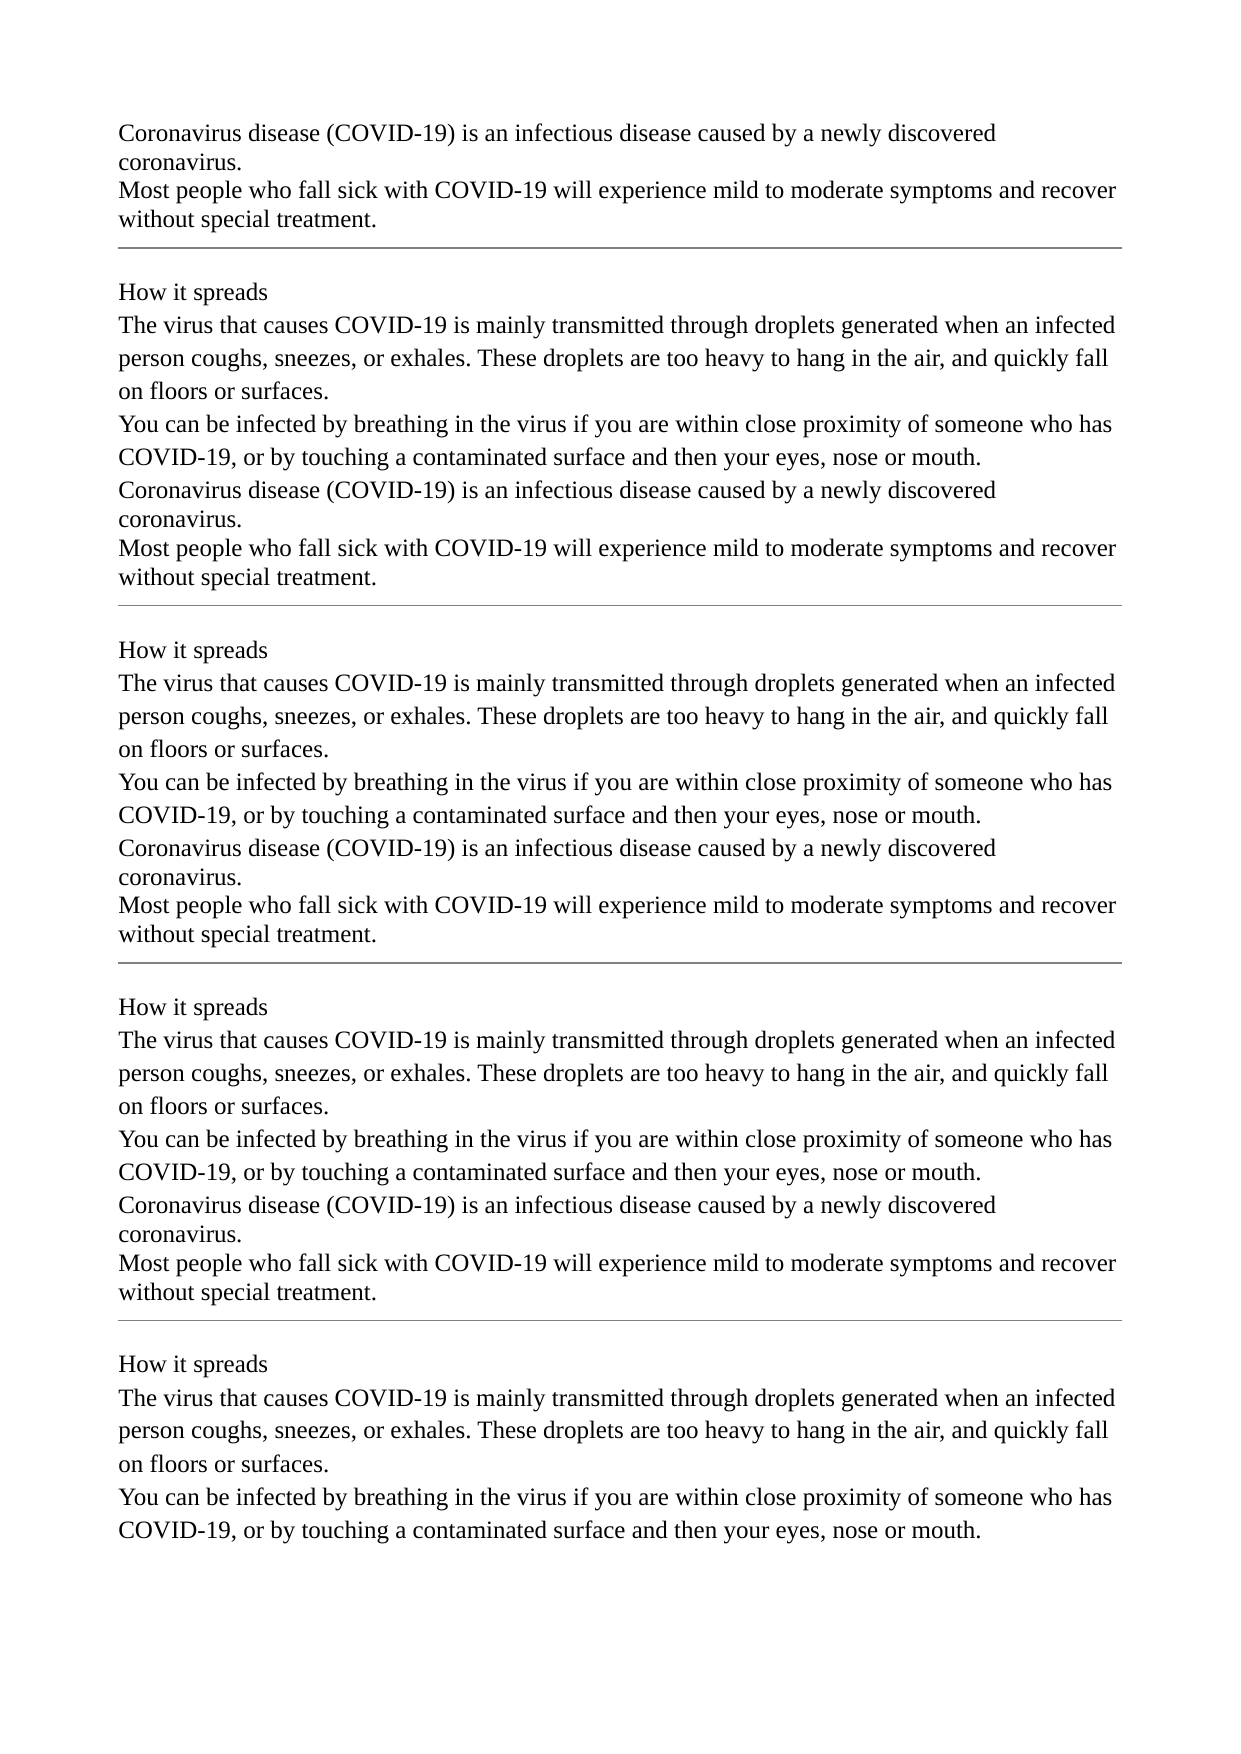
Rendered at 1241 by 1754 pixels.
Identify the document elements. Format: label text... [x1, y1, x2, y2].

text You can be infected by breathing in the virus if you are within close proximity of someone who has COVID-19, or by touching a contaminated surface and then your eyes, nose or mouth. [118, 1124, 1122, 1186]
text Most people who fall sick with COVID-19 will experience mild to moderate symptoms and recover without special treatment. [118, 1248, 1122, 1305]
text LAOS_ARENA{n0_d0c5_4r3_s4f3} [118, 1576, 1122, 1605]
text The virus that causes COVID-19 is mainly transmitted through droplets generated when an infected person coughs, sneezes, or exhales. These droplets are too heavy to hang in the air, and quickly fall on floors or surfaces.LAOS_ARENA{n0_d0c5_4r3_s4f3} [118, 668, 1122, 763]
text You can be infected by breathing in the virus if you are within close proximity of someone who has COVID-19, or by touching a contaminated surface and then your eyes, nose or mouth. [118, 1482, 1122, 1543]
text Most people who fall sick with COVID-19 will experience mild to moderate symptoms and recover without special treatment. [118, 890, 1122, 948]
text Coronavirus disease (COVID-19) is an infectious disease caused by a newly discovered coronavirus. [118, 833, 1122, 890]
text Most people who fall sick with COVID-19 will experience mild to moderate symptoms and recover without special treatment. [118, 176, 1122, 233]
text Coronavirus disease (COVID-19) is an infectious disease caused by a newly discovered coronavirus. [118, 118, 1122, 176]
text How it spreads [118, 1349, 1122, 1378]
text How it spreadsLAOS_ARENA{n0_d0c5_4r3_s4f3} [118, 992, 1122, 1021]
text The virus that causes COVID-19 is mainly transmitted through droplets generated when an infected person coughs, sneezes, or exhales. These droplets are too heavy to hang in the air, and quickly fall on floors or surfaces. [118, 1025, 1122, 1120]
text The virus that causes COVID-19 is mainly transmitted through droplets generated when an infected person coughs, sneezes, or exhales. These droplets are too heavy to hang in the air, and quickly fall on floors or surfaces. [118, 310, 1122, 405]
text You can be infected by breathing in the virus if you are within close proximity of someone who has COVID-19, or by touching a contaminated surface and then your eyes, nose or mouth. [118, 767, 1122, 829]
text The virus that causes COVID-19 is mainly transmitted through droplets generated when an infected person coughs, sneezes, or exhales. These droplets are too heavy to hang in the air, and quickly fall on floors or surfaces. [118, 1383, 1122, 1477]
text How it spreadsLAOS_ARENA{n0_d0c5_4r3_s4f3} [118, 277, 1122, 306]
text How it spreads [118, 635, 1122, 663]
text Coronavirus disease (COVID-19) is an infectious disease caused by a newly discovered coronavirus. [118, 1190, 1122, 1248]
text Most people who fall sick with COVID-19 will experience mild to moderate symptoms and recover without special treatment. [118, 533, 1122, 591]
text Coronavirus disease (COVID-19) is an infectious disease caused by a newly discovered coronavirus. [118, 476, 1122, 533]
text You can be infected by breathing in the virus if you are within close proximity of someone who has COVID-19, or by touching a contaminated surface and then your eyes, nose or mouth. [118, 409, 1122, 471]
